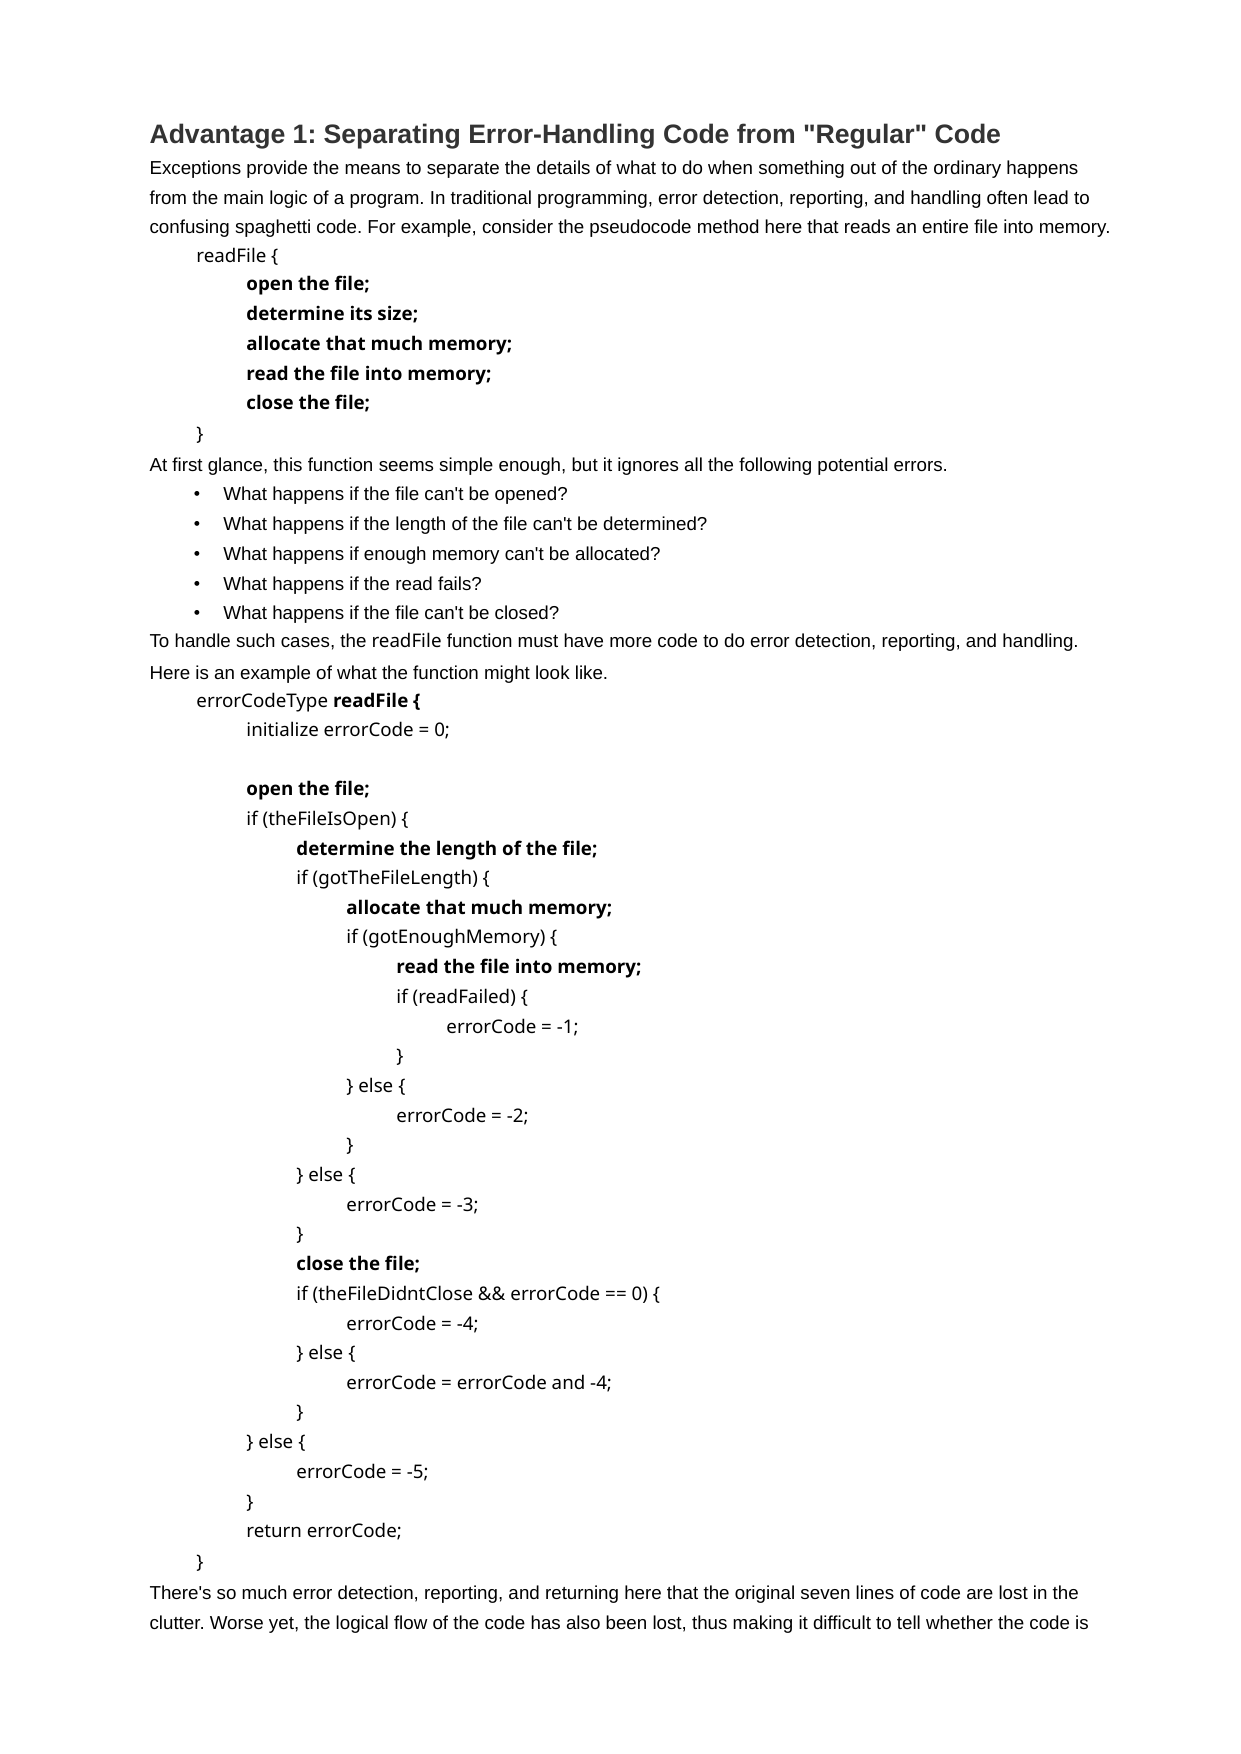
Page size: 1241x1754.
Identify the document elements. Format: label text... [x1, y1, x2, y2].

text } [196, 1039, 1067, 1069]
text errorCode = -1; [196, 1009, 1067, 1039]
text At first glance, this function seems simple enough, but it ignores all the following potential errors. [149, 446, 1114, 475]
text close the file; [196, 1247, 1067, 1277]
text determine its size; [196, 297, 1067, 327]
text errorCodeType readFile { [196, 683, 1067, 713]
text } [196, 1128, 1067, 1158]
text close the file; [196, 386, 1067, 416]
text errorCode = -2; [196, 1099, 1067, 1128]
text } else { [196, 1336, 1067, 1366]
list What happens if the file can't be opened? [193, 475, 1114, 505]
text } [196, 1396, 1067, 1425]
text allocate that much memory; [196, 891, 1067, 921]
text } else { [196, 1158, 1067, 1188]
text read the file into memory; [196, 356, 1067, 386]
list What happens if the length of the file can't be determined? [193, 505, 1114, 534]
text determine the length of the file; [196, 831, 1067, 861]
text if (theFileDidntClose && errorCode == 0) { [196, 1277, 1067, 1306]
text open the file; [196, 267, 1067, 297]
list What happens if the read fails? [193, 564, 1114, 594]
list What happens if enough memory can't be allocated? [193, 534, 1114, 564]
text if (gotEnoughMemory) { [196, 921, 1067, 950]
subtitle Advantage 1: Separating Error-Handling Code from "Regular" Code [149, 118, 1114, 149]
text return errorCode; [196, 1514, 1067, 1544]
list What happens if the file can't be closed? [193, 594, 1114, 624]
text } [196, 1217, 1067, 1247]
text open the file; [196, 772, 1067, 802]
text allocate that much memory; [196, 327, 1067, 356]
text } [196, 1544, 1067, 1574]
text } [196, 1484, 1067, 1514]
text } else { [196, 1069, 1067, 1099]
text } [196, 416, 1067, 446]
text readFile { [196, 238, 1067, 267]
text read the file into memory; [196, 950, 1067, 980]
text if (gotTheFileLength) { [196, 861, 1067, 891]
text errorCode = -3; [196, 1188, 1067, 1217]
text initialize errorCode = 0; [196, 713, 1067, 742]
text errorCode = -5; [196, 1455, 1067, 1484]
text if (theFileIsOpen) { [196, 802, 1067, 831]
text Exceptions provide the means to separate the details of what to do when something out of the ordinary happens from the main logic of a program. In traditional programming, error detection, reporting, and handling often lead to confusing spaghetti code. For example, consider the pseudocode method here that reads an entire file into memory. [149, 149, 1114, 238]
text There's so much error detection, reporting, and returning here that the original seven lines of code are lost in the clutter. Worse yet, the logical flow of the code has also been lost, thus making it difficult to tell whether the code is [149, 1574, 1114, 1633]
text if (readFailed) { [196, 980, 1067, 1009]
text } else { [196, 1425, 1067, 1455]
text errorCode = -4; [196, 1306, 1067, 1336]
text To handle such cases, the readFile function must have more code to do error detection, reporting, and handling. Here is an example of what the function might look like. [149, 624, 1114, 683]
text errorCode = errorCode and -4; [196, 1366, 1067, 1396]
